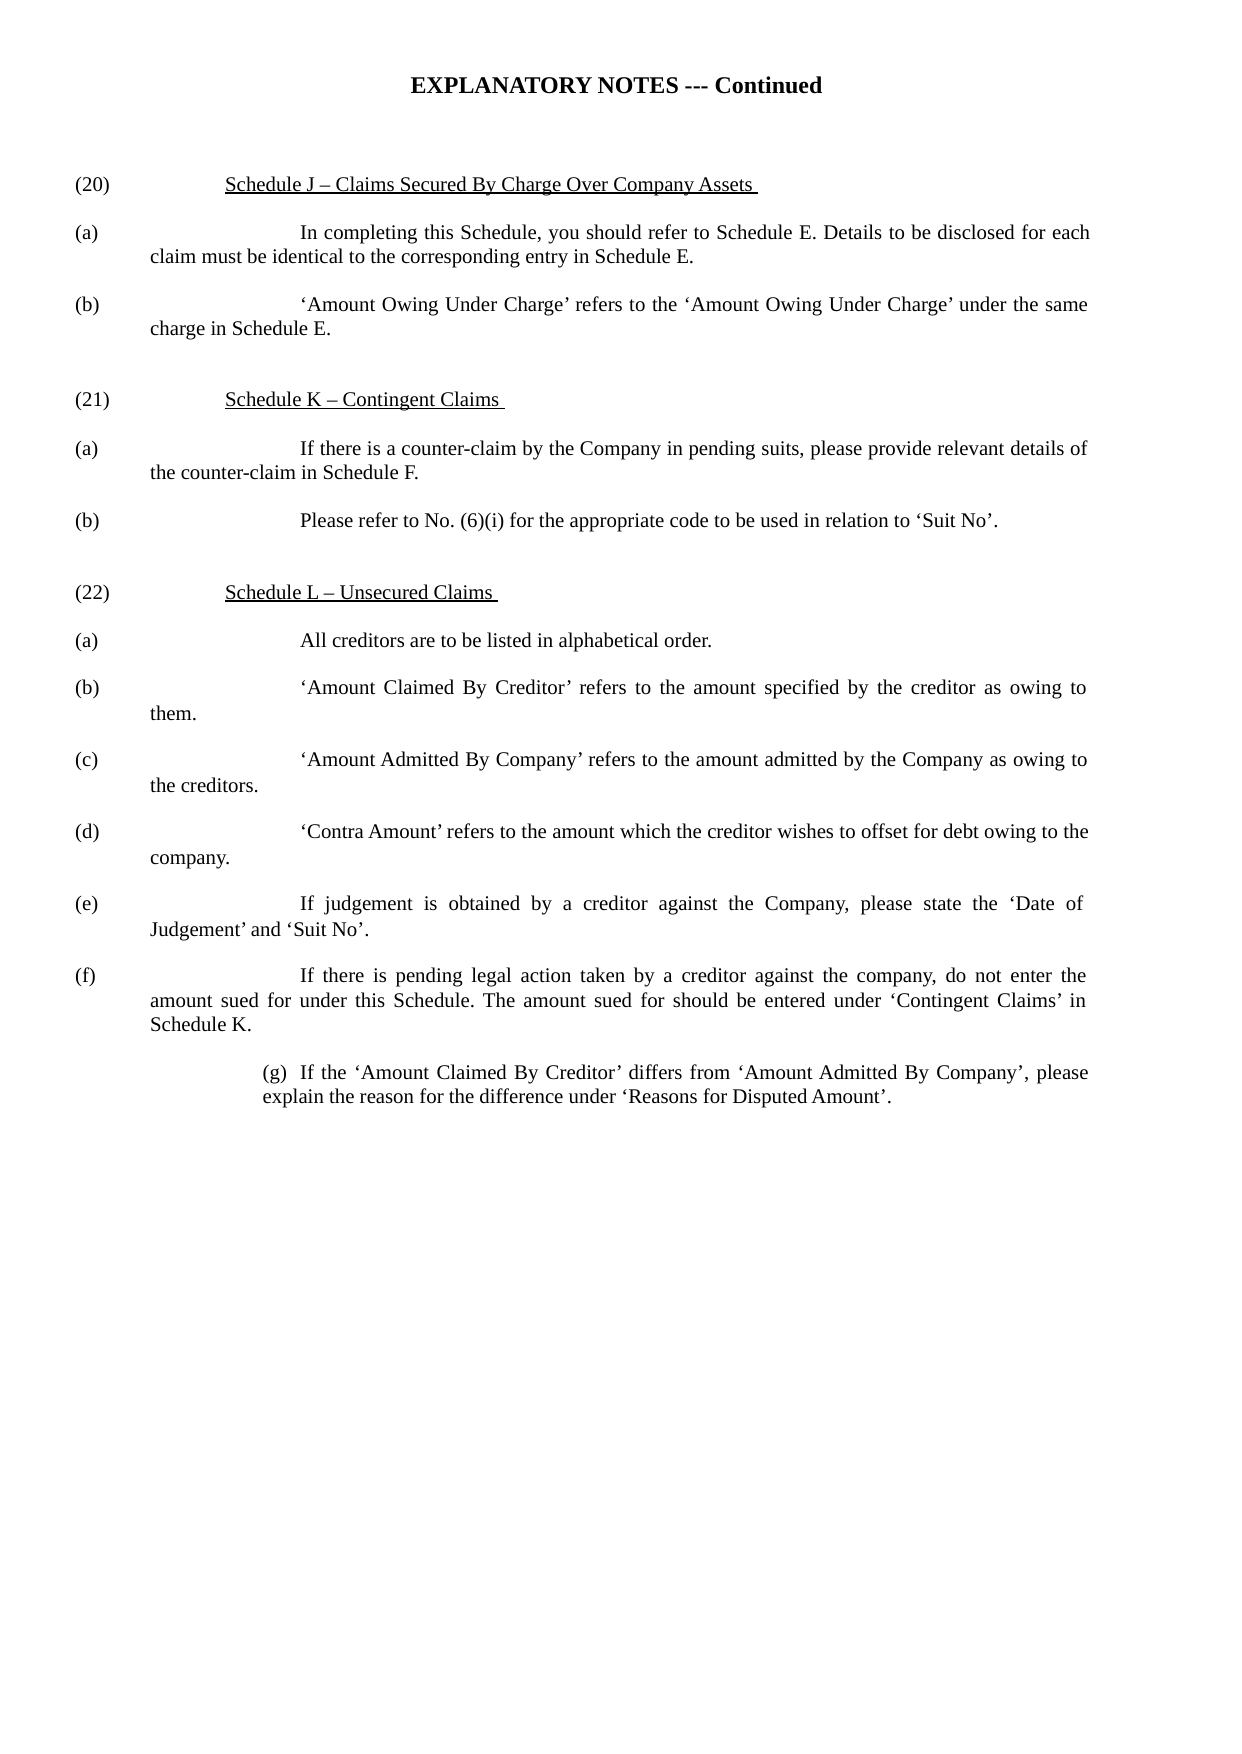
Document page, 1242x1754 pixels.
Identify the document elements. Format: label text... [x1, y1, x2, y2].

list If the ‘Amount Claimed By Creditor’ differs from ‘Amount Admitted By Company’, please explain the reason for the difference under ‘Reasons for Disputed Amount’. [262, 1059, 1089, 1108]
text EXPLANATORY NOTES --- Continued [410, 71, 1092, 99]
list In completing this Schedule, you should refer to Schedule E. Details to be disclosed for each claim must be identical to the corresponding entry in Schedule E. [75, 220, 1092, 268]
list Please refer to No. (6)(i) for the appropriate code to be used in relation to ‘Suit No’. [75, 508, 1092, 532]
list If there is a counter-claim by the Company in pending suits, please provide relevant details of the counter-claim in Schedule F. [75, 436, 1089, 484]
list If judgement is obtained by a creditor against the Company, please state the ‘Date of Judgement’ and ‘Suit No’. [75, 891, 1085, 941]
list ‘Amount Claimed By Creditor’ refers to the amount specified by the creditor as owing to them. [75, 675, 1087, 725]
list If there is pending legal action taken by a creditor against the company, do not enter the amount sued for under this Schedule. The amount sued for should be entered under ‘Contingent Claims’ in Schedule K. [75, 963, 1087, 1036]
list Schedule J – Claims Secured By Charge Over Company Assets [75, 171, 1092, 196]
list ‘Amount Owing Under Charge’ refers to the ‘Amount Owing Under Charge’ under the same charge in Schedule E. [75, 292, 1089, 340]
list ‘Amount Admitted By Company’ refers to the amount admitted by the Company as owing to the creditors. [75, 747, 1089, 797]
list Schedule L – Unsecured Claims [75, 579, 1092, 604]
list All creditors are to be listed in alphabetical order. [75, 628, 1092, 652]
list Schedule K – Contingent Claims [75, 387, 1092, 411]
list ‘Contra Amount’ refers to the amount which the creditor wishes to offset for debt owing to the company. [75, 819, 1089, 869]
